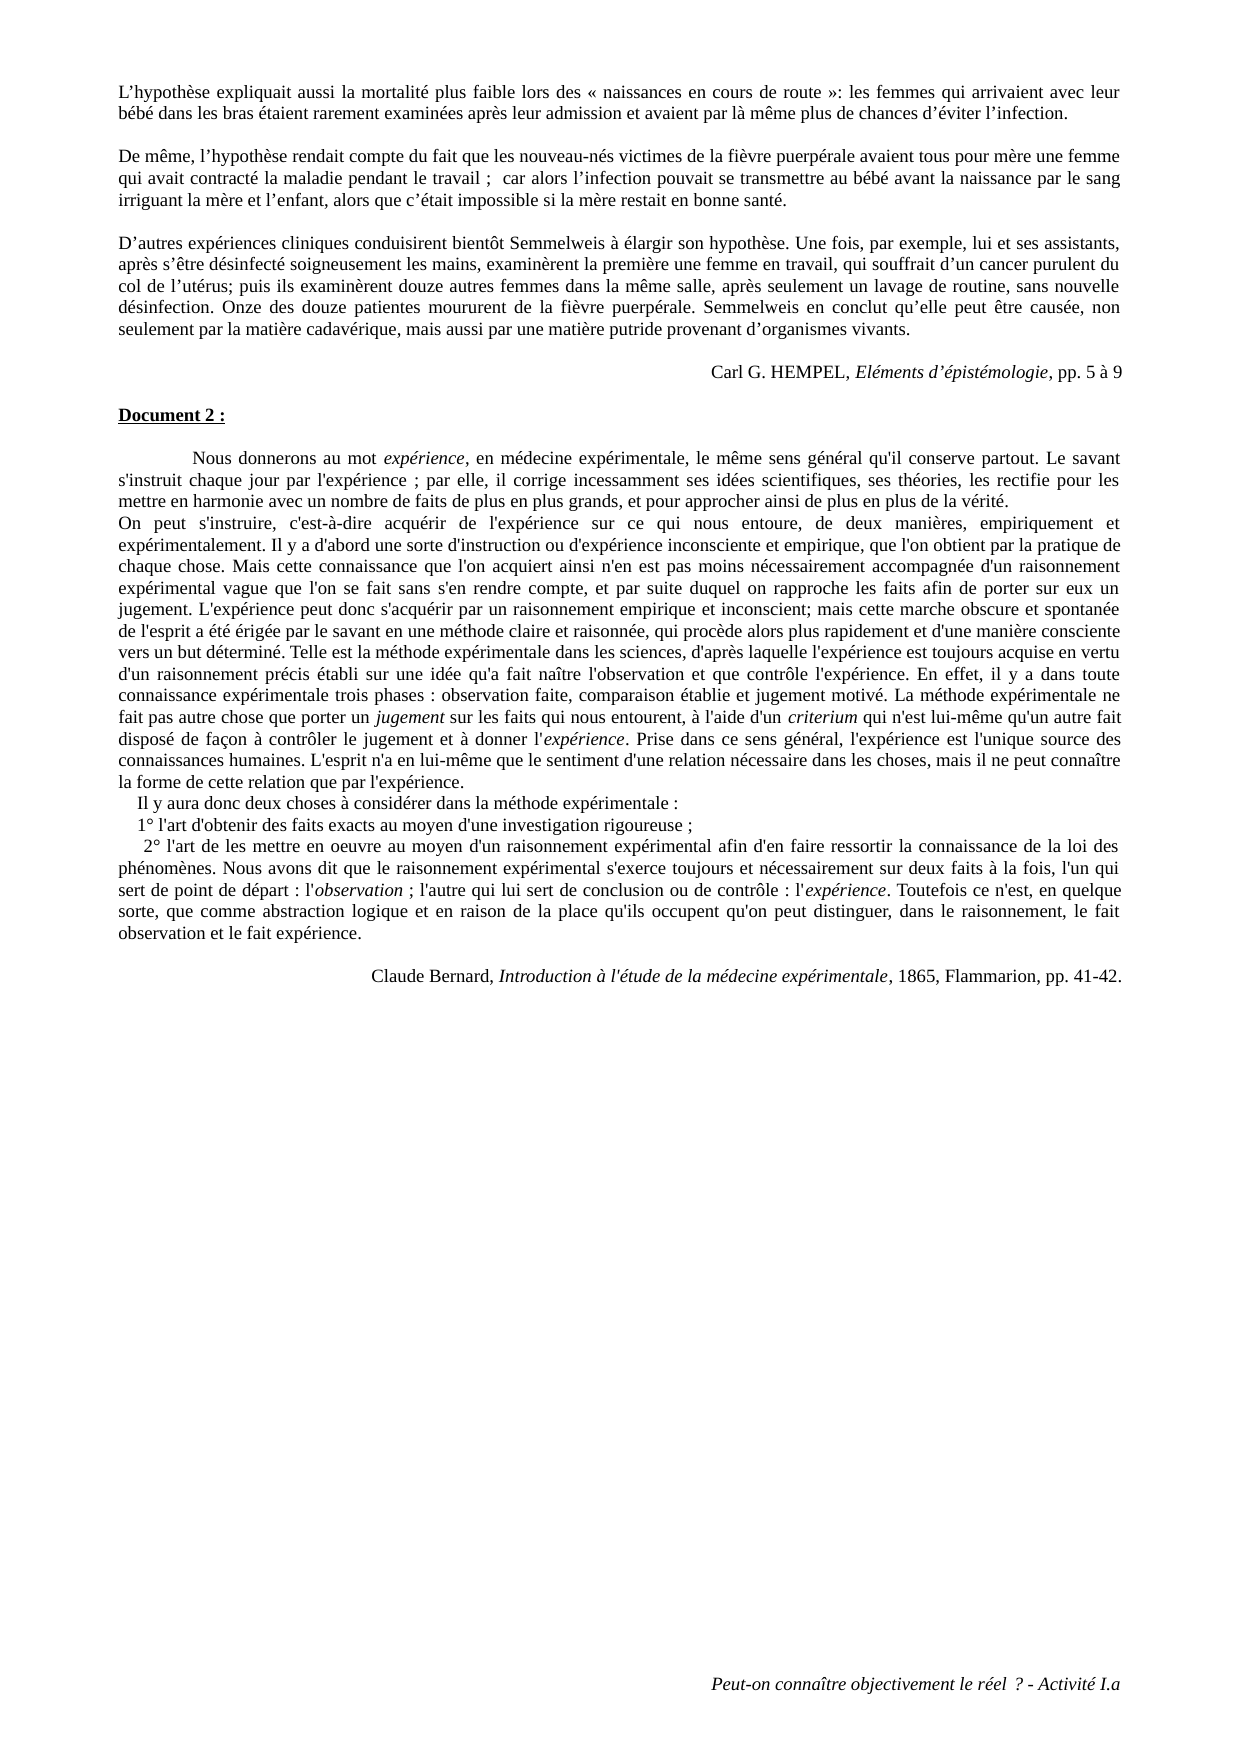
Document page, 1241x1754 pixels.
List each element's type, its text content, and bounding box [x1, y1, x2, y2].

text L’hypothèse expliquait aussi la mortalité plus faible lors des « naissances en cours de route »: les femmes qui arrivaient avec leur bébé dans les bras étaient rarement examinées après leur admission et avaient par là même plus de chances d’éviter l’infection. [118, 81, 1122, 124]
text Document 2 : [118, 404, 1122, 426]
text 2° l'art de les mettre en oeuvre au moyen d'un raisonnement expérimental afin d'en faire ressortir la connaissance de la loi des phénomènes. Nous avons dit que le raisonnement expérimental s'exerce toujours et nécessairement sur deux faits à la fois, l'un qui sert de point de départ : l'observation ; l'autre qui lui sert de conclusion ou de contrôle : l'expérience. Toutefois ce n'est, en quelque sorte, que comme abstraction logique et en raison de la place qu'ils occupent qu'on peut distinguer, dans le raisonnement, le fait observation et le fait expérience. [118, 835, 1122, 943]
text D’autres expériences cliniques conduisirent bientôt Semmelweis à élargir son hypothèse. Une fois, par exemple, lui et ses assistants, après s’être désinfecté soigneusement les mains, examinèrent la première une femme en travail, qui souffrait d’un cancer purulent du col de l’utérus; puis ils examinèrent douze autres femmes dans la même salle, après seulement un lavage de routine, sans nouvelle désinfection. Onze des douze patientes moururent de la fièvre puerpérale. Semmelweis en conclut qu’elle peut être causée, non seulement par la matière cadavérique, mais aussi par une matière putride provenant d’organismes vivants. [118, 232, 1122, 339]
text 1° l'art d'obtenir des faits exacts au moyen d'une investigation rigoureuse ; [118, 814, 1122, 835]
text Carl G. HEMPEL, Eléments d’épistémologie, pp. 5 à 9 [118, 361, 1122, 382]
text De même, l’hypothèse rendait compte du fait que les nouveau-nés victimes de la fièvre puerpérale avaient tous pour mère une femme qui avait contracté la maladie pendant le travail ; car alors l’infection pouvait se transmettre au bébé avant la naissance par le sang irriguant la mère et l’enfant, alors que c’était impossible si la mère restait en bonne santé. [118, 145, 1122, 210]
text Claude Bernard, Introduction à l'étude de la médecine expérimentale, 1865, Flammarion, pp. 41-42. [118, 965, 1122, 986]
text On peut s'instruire, c'est-à-dire acquérir de l'expérience sur ce qui nous entoure, de deux manières, empiriquement et expérimentalement. Il y a d'abord une sorte d'instruction ou d'expérience inconsciente et empirique, que l'on obtient par la pratique de chaque chose. Mais cette connaissance que l'on acquiert ainsi n'en est pas moins nécessairement accompagnée d'un raisonnement expérimental vague que l'on se fait sans s'en rendre compte, et par suite duquel on rapproche les faits afin de porter sur eux un jugement. L'expérience peut donc s'acquérir par un raisonnement empirique et inconscient; mais cette marche obscure et spontanée de l'esprit a été érigée par le savant en une méthode claire et raisonnée, qui procède alors plus rapidement et d'une manière consciente vers un but déterminé. Telle est la méthode expérimentale dans les sciences, d'après laquelle l'expérience est toujours acquise en vertu d'un raisonnement précis établi sur une idée qu'a fait naître l'observation et que contrôle l'expérience. En effet, il y a dans toute connaissance expérimentale trois phases : observation faite, comparaison établie et jugement motivé. La méthode expérimentale ne fait pas autre chose que porter un jugement sur les faits qui nous entourent, à l'aide d'un criterium qui n'est lui-même qu'un autre fait disposé de façon à contrôler le jugement et à donner l'expérience. Prise dans ce sens général, l'expérience est l'unique source des connaissances humaines. L'esprit n'a en lui-même que le sentiment d'une relation nécessaire dans les choses, mais il ne peut connaître la forme de cette relation que par l'expérience. [118, 512, 1122, 792]
text Nous donnerons au mot expérience, en médecine expérimentale, le même sens général qu'il conserve partout. Le savant s'instruit chaque jour par l'expérience ; par elle, il corrige incessamment ses idées scientifiques, ses théories, les rectifie pour les mettre en harmonie avec un nombre de faits de plus en plus grands, et pour approcher ainsi de plus en plus de la vérité. [118, 447, 1122, 512]
text Il y aura donc deux choses à considérer dans la méthode expérimentale : [118, 792, 1122, 814]
